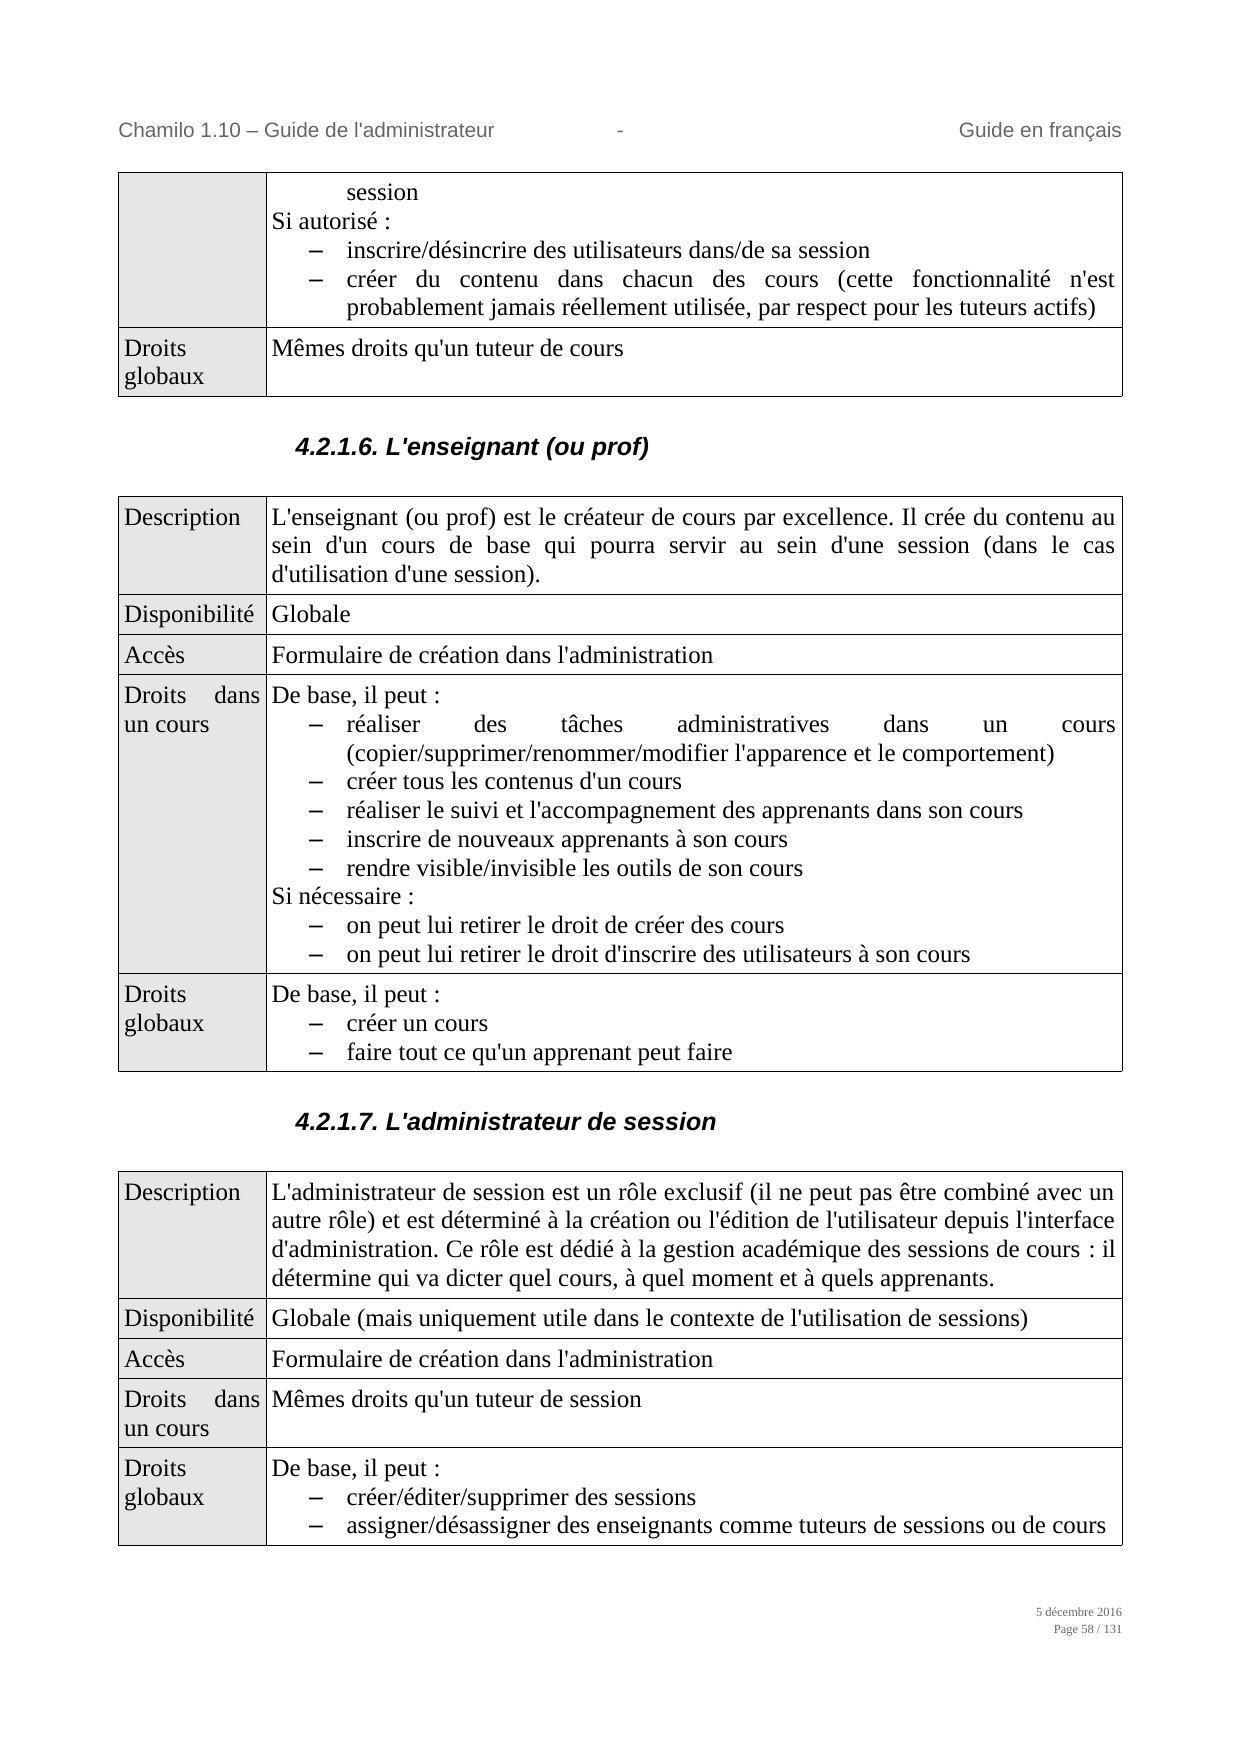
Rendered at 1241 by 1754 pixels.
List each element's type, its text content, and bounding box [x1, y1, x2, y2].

table_cell Disponibilité [119, 595, 266, 634]
table_header Description [119, 1172, 266, 1298]
table_cell Droits globaux [119, 1448, 266, 1545]
table_cell Globale [267, 595, 1122, 634]
table_cell Formulaire de création dans l'administration [267, 635, 1122, 674]
subtitle L'enseignant (ou prof) [295, 432, 1122, 461]
table_cell Droits globaux [119, 974, 266, 1071]
table_cell Mêmes droits qu'un tuteur de cours [267, 328, 1122, 396]
table_cell session Si autorisé : inscrire/désincrire des utilisateurs dans/de sa session créer du contenu dans chacun des cours (cette fonctionnalité n'est probablement jamais réellement utilisée, par respect pour les tuteurs actifs) [267, 173, 1122, 327]
table_cell Droits dans un cours [119, 675, 266, 973]
table_cell Droits globaux [119, 328, 266, 396]
table_cell De base, il peut : créer un cours faire tout ce qu'un apprenant peut faire [267, 974, 1122, 1071]
table_cell [119, 173, 266, 327]
table_header L'enseignant (ou prof) est le créateur de cours par excellence. Il crée du contenu au sein d'un cours de base qui pourra servir au sein d'une session (dans le cas d'utilisation d'une session). [267, 497, 1122, 594]
table_cell Mêmes droits qu'un tuteur de session [267, 1379, 1122, 1447]
table_cell Droits dans un cours [119, 1379, 266, 1447]
subtitle L'administrateur de session [295, 1107, 1122, 1136]
table_cell Accès [119, 635, 266, 674]
table_cell De base, il peut : réaliser des tâches administratives dans un cours (copier/supprimer/renommer/modifier l'apparence et le comportement) créer tous les contenus d'un cours réaliser le suivi et l'accompagnement des apprenants dans son cours inscrire de nouveaux apprenants à son cours rendre visible/invisible les outils de son cours Si nécessaire : on peut lui retirer le droit de créer des cours on peut lui retirer le droit d'inscrire des utilisateurs à son cours [267, 675, 1122, 973]
table_header L'administrateur de session est un rôle exclusif (il ne peut pas être combiné avec un autre rôle) et est déterminé à la création ou l'édition de l'utilisateur depuis l'interface d'administration. Ce rôle est dédié à la gestion académique des sessions de cours : il détermine qui va dicter quel cours, à quel moment et à quels apprenants. [267, 1172, 1122, 1298]
table_cell Disponibilité [119, 1299, 266, 1338]
table_cell Formulaire de création dans l'administration [267, 1339, 1122, 1378]
table_cell De base, il peut : créer/éditer/supprimer des sessions assigner/désassigner des enseignants comme tuteurs de sessions ou de cours suivre le progrès d'utilisateurs/cours/sessions au travers de son panneau de contrôle faire tout ce que peut faire un apprenant Si autorisé, il peut : enregistrer de nouveaux utilisateurs dans la plate-forme [267, 1448, 1122, 1545]
table_header Description [119, 497, 266, 594]
table_cell Accès [119, 1339, 266, 1378]
table_cell Globale (mais uniquement utile dans le contexte de l'utilisation de sessions) [267, 1299, 1122, 1338]
